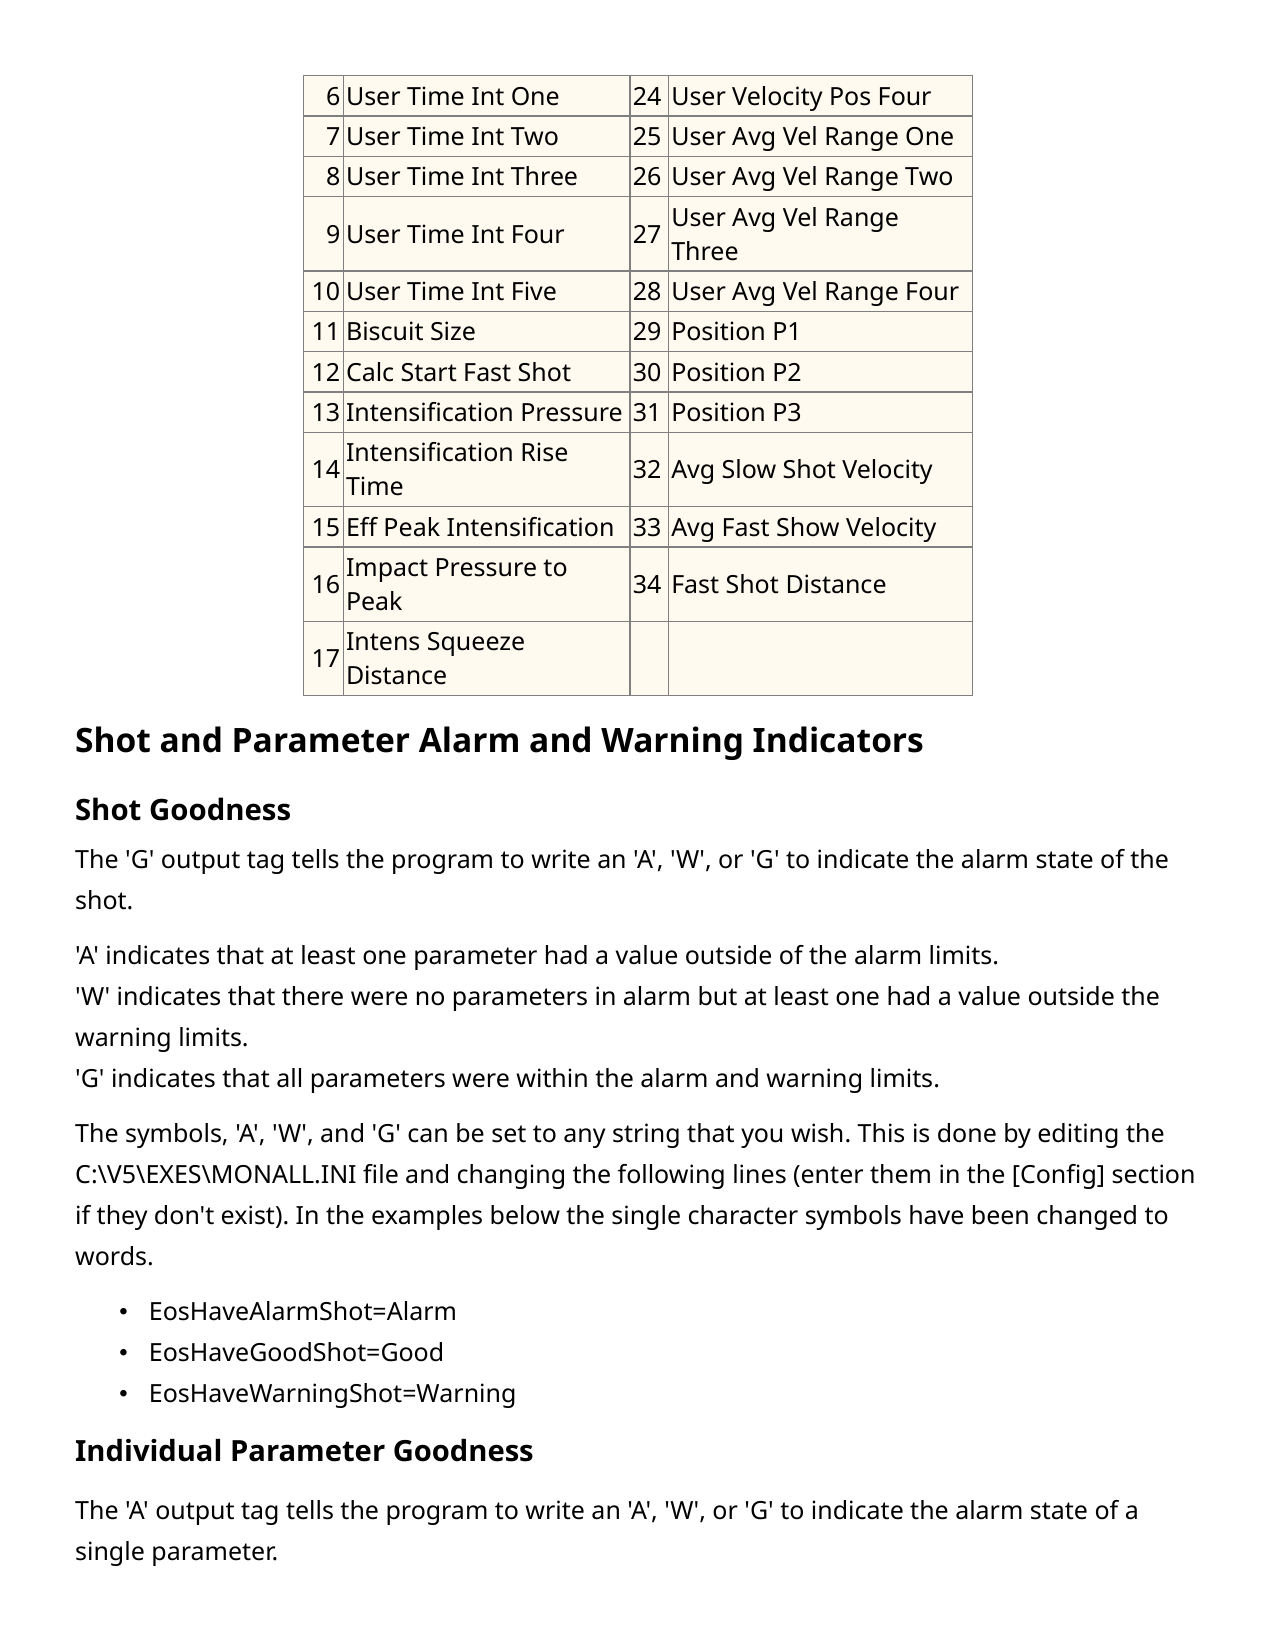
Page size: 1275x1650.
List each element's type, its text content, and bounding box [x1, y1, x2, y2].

table_cell 8 [304, 157, 343, 196]
text The 'A' output tag tells the program to write an 'A', 'W', or 'G' to indicate the alarm state of a single parameter. [75, 1493, 1200, 1568]
table_cell 17 [304, 622, 343, 695]
table_cell User Avg Vel Range Four [669, 272, 972, 311]
table_cell Position P1 [669, 312, 972, 351]
table_cell [631, 622, 668, 695]
table_cell User Time Int Five [344, 272, 629, 311]
table_cell Position P2 [669, 352, 972, 391]
text The symbols, 'A', 'W', and 'G' can be set to any string that you wish. This is done by editing the C:\V5\EXES\MONALL.INI file and changing the following lines (enter them in the [Config] section if they don't exist). In the examples below the single character symbols have been changed to words. [75, 1116, 1200, 1272]
table_cell 10 [304, 272, 343, 311]
text Individual Parameter Goodness [75, 1431, 1200, 1470]
table_cell User Velocity Pos Four [669, 76, 972, 115]
table_cell User Avg Vel Range Three [669, 197, 972, 270]
table_cell User Time Int Two [344, 117, 629, 156]
table_cell 12 [304, 352, 343, 391]
table_cell 32 [631, 433, 668, 506]
table_cell Position P3 [669, 393, 972, 432]
table_cell 34 [631, 548, 668, 621]
table_cell User Time Int Four [344, 197, 629, 270]
table_cell 9 [304, 197, 343, 270]
table_cell 30 [631, 352, 668, 391]
text The 'G' output tag tells the program to write an 'A', 'W', or 'G' to indicate the alarm state of the shot. [75, 842, 1200, 916]
table_cell Avg Slow Shot Velocity [669, 433, 972, 506]
table_cell 13 [304, 393, 343, 432]
table_cell 11 [304, 312, 343, 351]
table_cell 26 [631, 157, 668, 196]
table_cell 27 [631, 197, 668, 270]
table_cell 24 [631, 76, 668, 115]
table_cell 31 [631, 393, 668, 432]
table_cell Intensification Pressure [344, 393, 629, 432]
table_cell Impact Pressure to Peak [344, 548, 629, 621]
table_cell 33 [631, 507, 668, 546]
table_cell 15 [304, 507, 343, 546]
table_cell User Avg Vel Range Two [669, 157, 972, 196]
subtitle Shot and Parameter Alarm and Warning Indicators [75, 716, 1200, 762]
table_cell Calc Start Fast Shot [344, 352, 629, 391]
table_cell 6 [304, 76, 343, 115]
table_cell User Time Int Three [344, 157, 629, 196]
table_cell 16 [304, 548, 343, 621]
table_cell 28 [631, 272, 668, 311]
table_cell User Avg Vel Range One [669, 117, 972, 156]
table_cell [669, 622, 972, 695]
table_cell 29 [631, 312, 668, 351]
subtitle Shot Goodness [75, 789, 1200, 829]
table_cell Intens Squeeze Distance [344, 622, 629, 695]
table_cell Avg Fast Show Velocity [669, 507, 972, 546]
text 'A' indicates that at least one parameter had a value outside of the alarm limits. 'W' indicates that there were no parameters in alarm but at least one had a value outside the warning limits. 'G' indicates that all parameters were within the alarm and warning limits. [75, 938, 1200, 1094]
list EosHaveGoodShot=Good [119, 1334, 1200, 1368]
table_cell User Time Int One [344, 76, 629, 115]
table_cell 14 [304, 433, 343, 506]
table_cell Eff Peak Intensification [344, 507, 629, 546]
table_cell 25 [631, 117, 668, 156]
table_cell Fast Shot Distance [669, 548, 972, 621]
table_cell 7 [304, 117, 343, 156]
list EosHaveWarningShot=Warning [119, 1375, 1200, 1409]
list EosHaveAlarmShot=Alarm [119, 1294, 1200, 1328]
table_cell Biscuit Size [344, 312, 629, 351]
table_cell Intensification Rise Time [344, 433, 629, 506]
